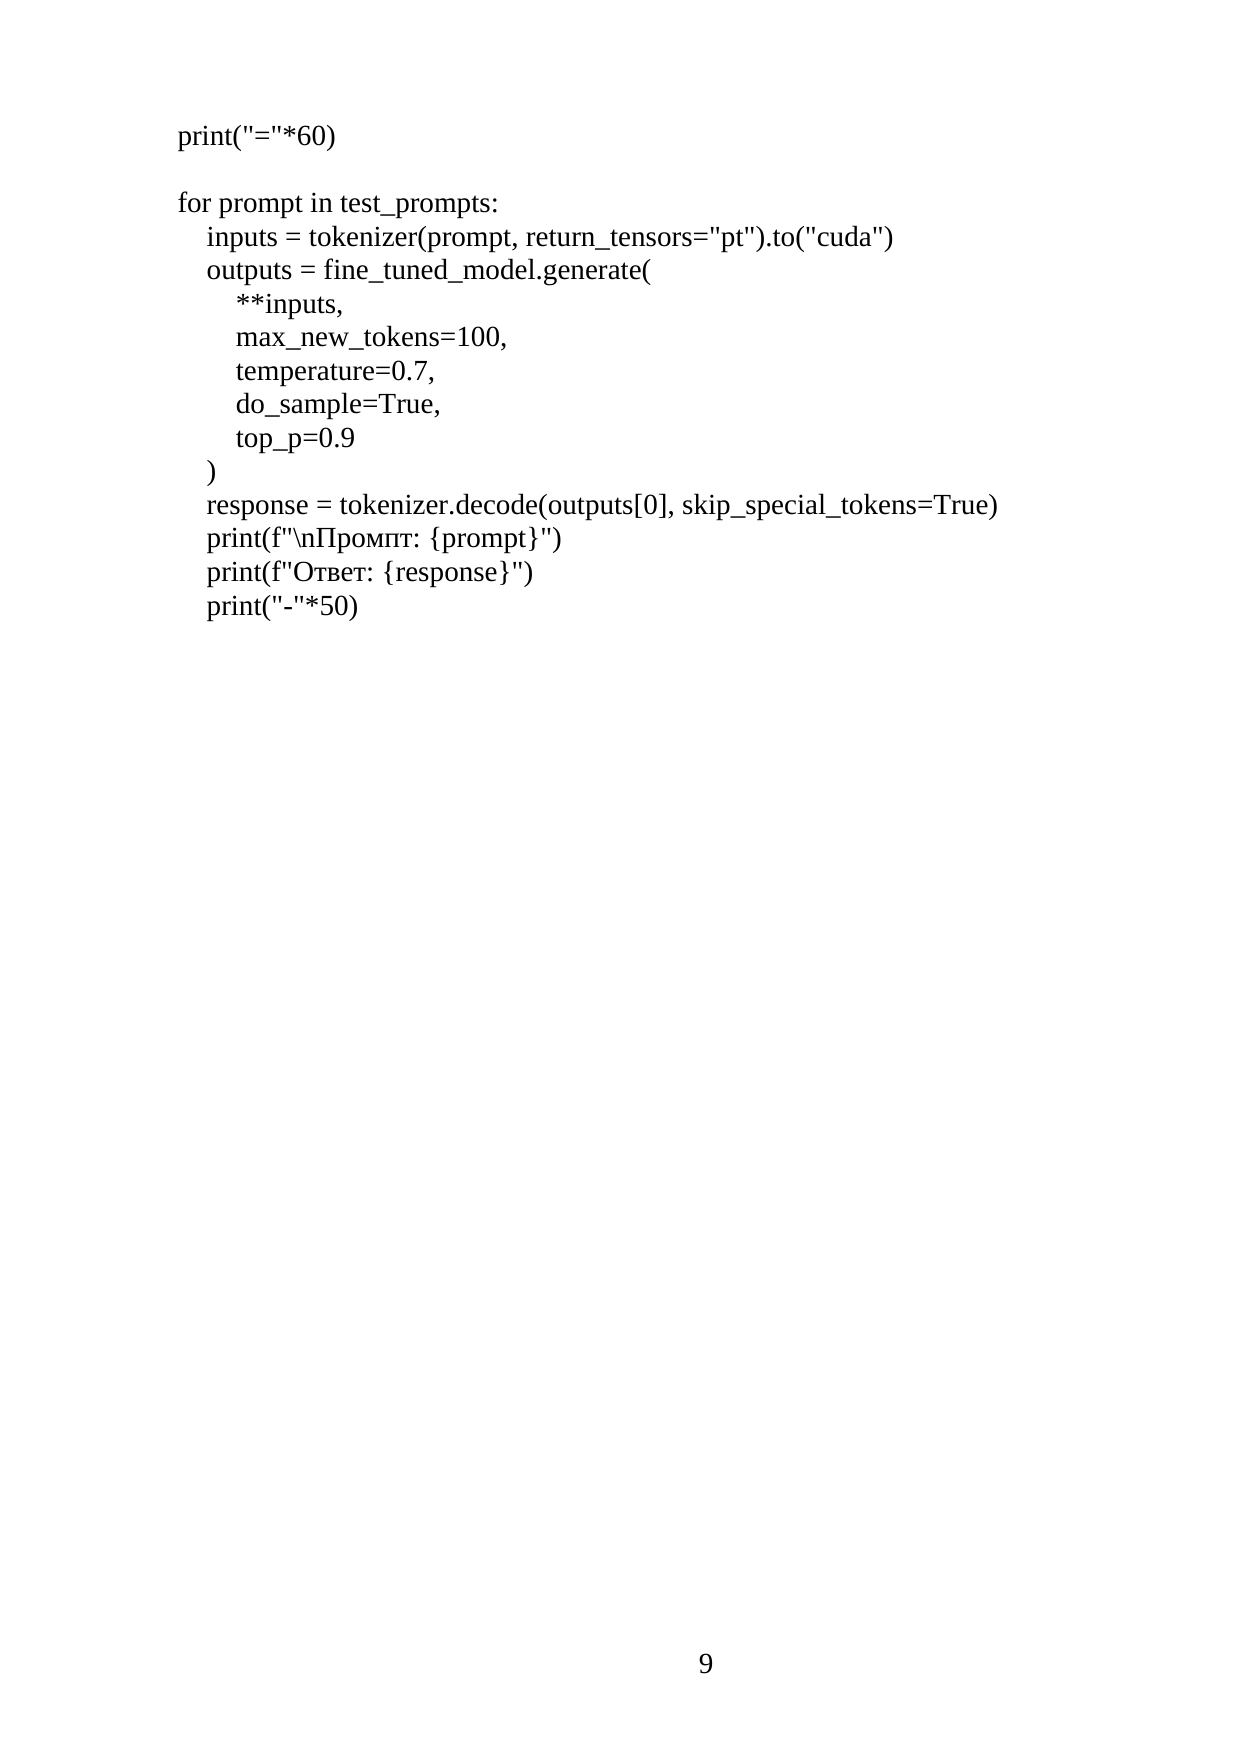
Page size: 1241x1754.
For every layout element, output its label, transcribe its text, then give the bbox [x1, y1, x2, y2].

text temperature=0.7, [177, 353, 1152, 386]
text **inputs, [177, 286, 1152, 319]
text print("-"*50) [177, 588, 1152, 621]
text print(f"\nПромпт: {prompt}") [177, 521, 1152, 554]
text max_new_tokens=100, [177, 319, 1152, 353]
text top_p=0.9 [177, 420, 1152, 453]
text print("="*60) [177, 118, 1152, 152]
text ) [177, 453, 1152, 487]
text for prompt in test_prompts: [177, 185, 1152, 219]
text print(f"Ответ: {response}") [177, 554, 1152, 588]
text do_sample=True, [177, 386, 1152, 420]
text response = tokenizer.decode(outputs[0], skip_special_tokens=True) [177, 487, 1152, 521]
text inputs = tokenizer(prompt, return_tensors="pt").to("cuda") [177, 219, 1152, 252]
text outputs = fine_tuned_model.generate( [177, 252, 1152, 286]
